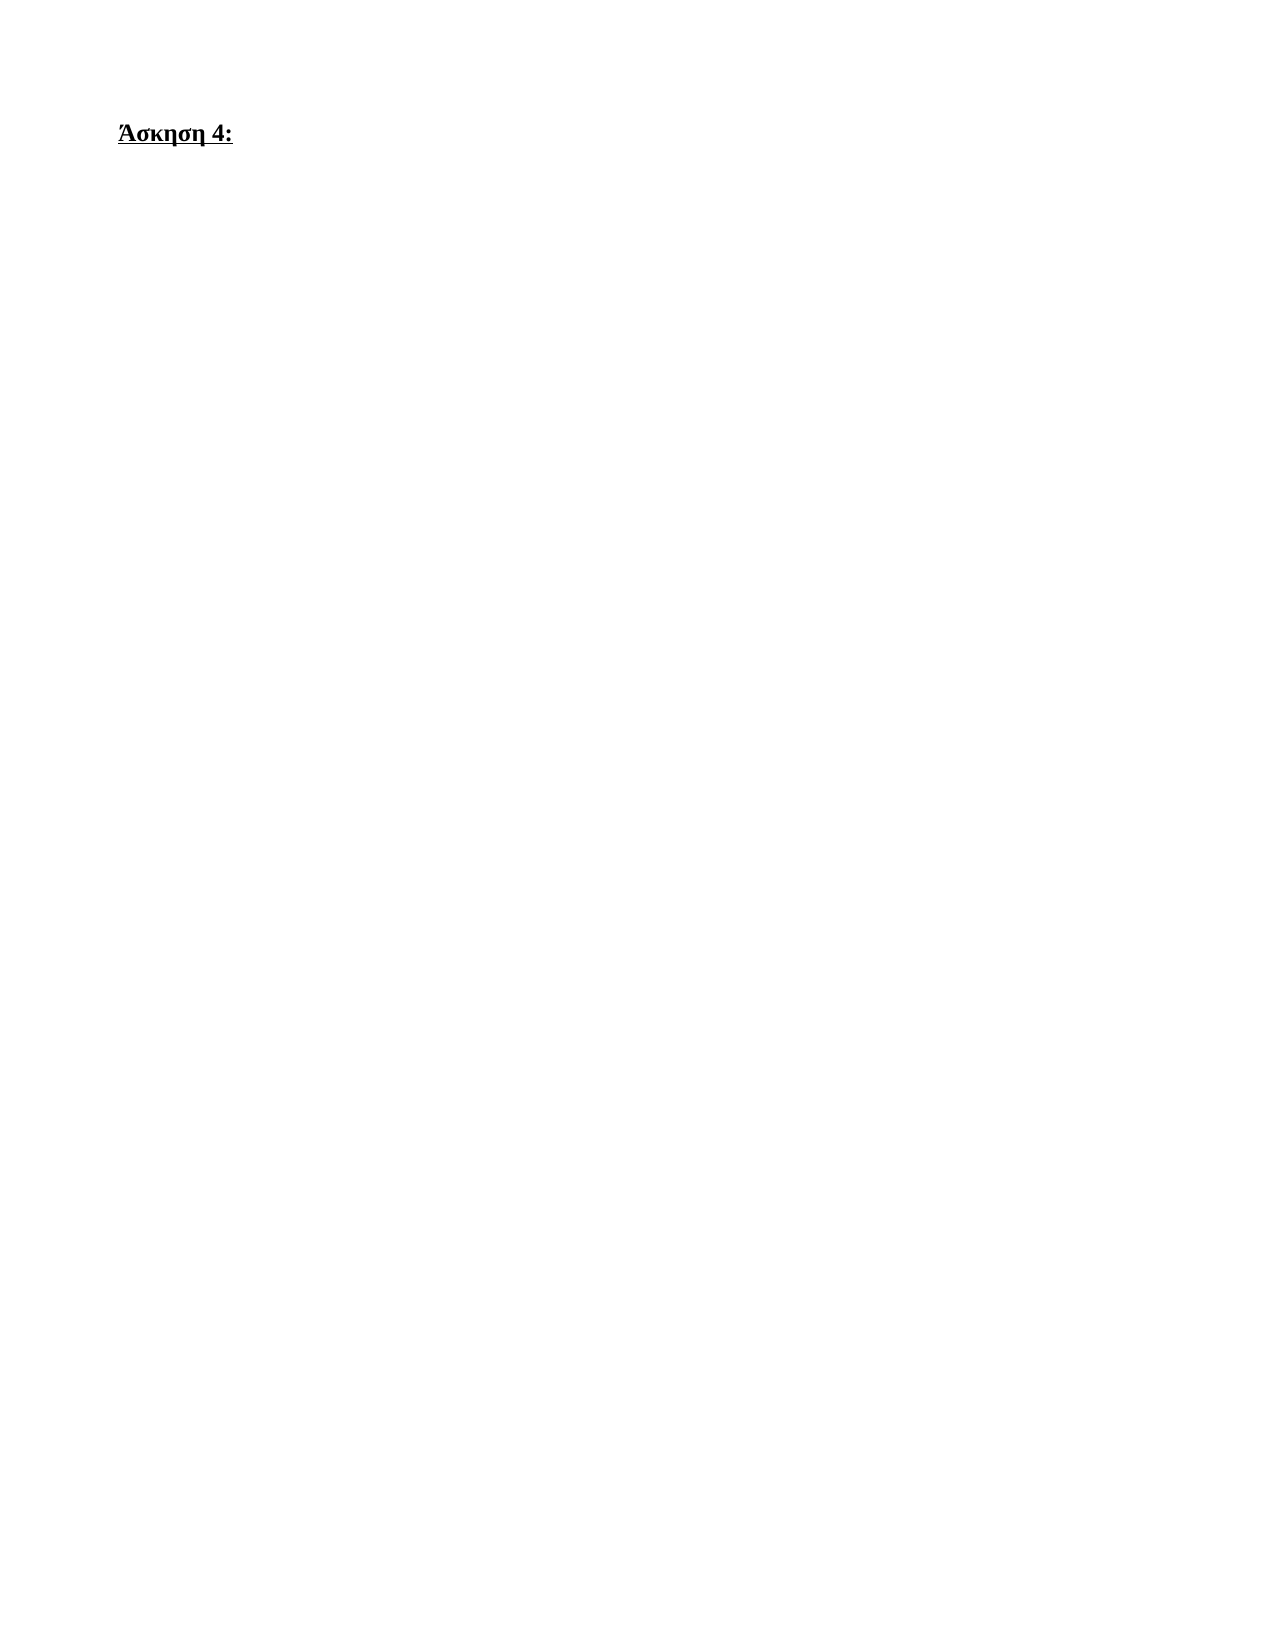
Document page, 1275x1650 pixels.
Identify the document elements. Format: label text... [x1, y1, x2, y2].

text Άσκηση 4: [118, 118, 1157, 147]
